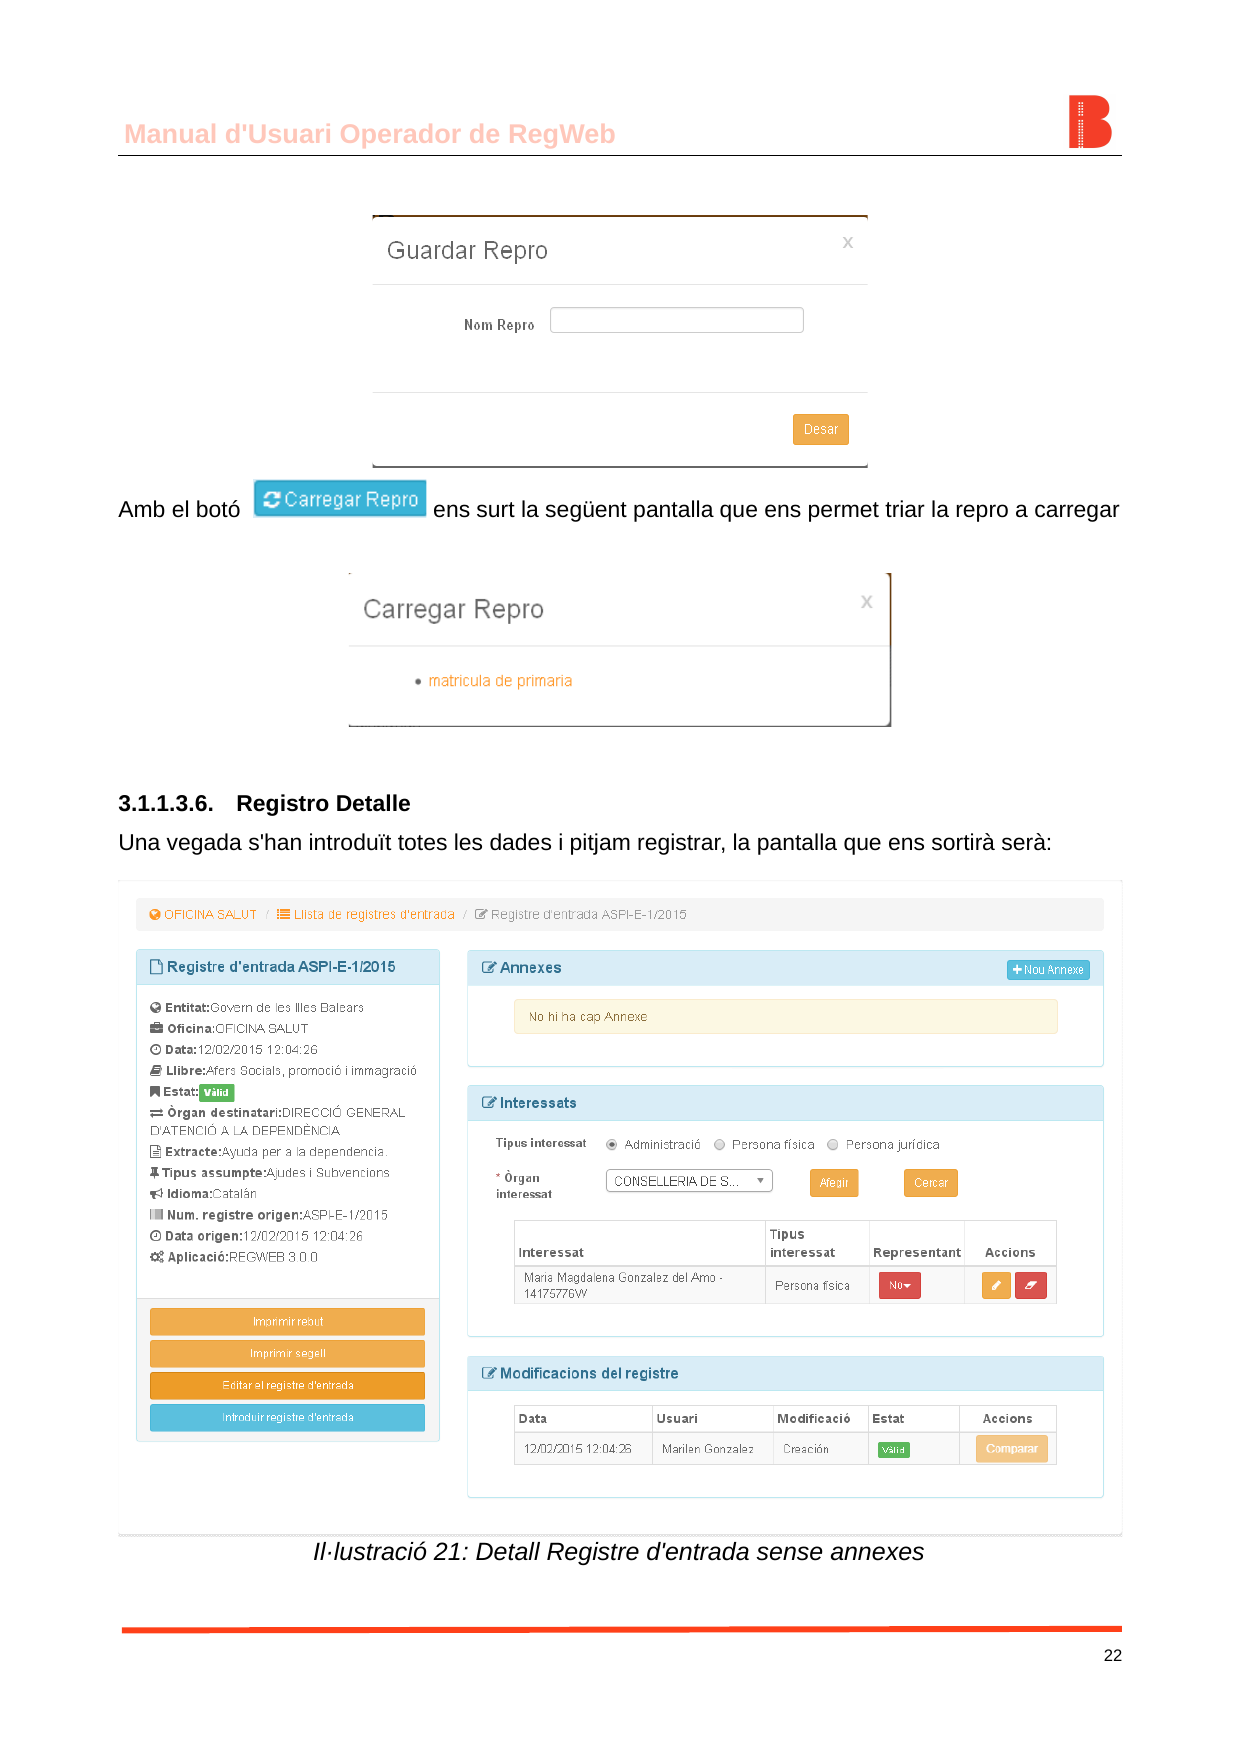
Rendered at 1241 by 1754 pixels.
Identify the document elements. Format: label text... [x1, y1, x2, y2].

picture [253, 479, 427, 518]
text Amb el botó ens surt la següent pantalla que ens permet triar la repro a carregar [118, 480, 1122, 522]
text Il·lustració 21: Detall Registre d'entrada sense annexes [118, 1537, 1122, 1565]
subtitle Registro Detalle [118, 790, 1122, 817]
text Una vegada s'han introduït totes les dades i pitjam registrar, la pantalla que ens sortirà serà: [118, 829, 1122, 855]
picture [118, 880, 1123, 1537]
picture [348, 573, 892, 727]
picture [372, 215, 868, 468]
picture [1063, 94, 1117, 150]
